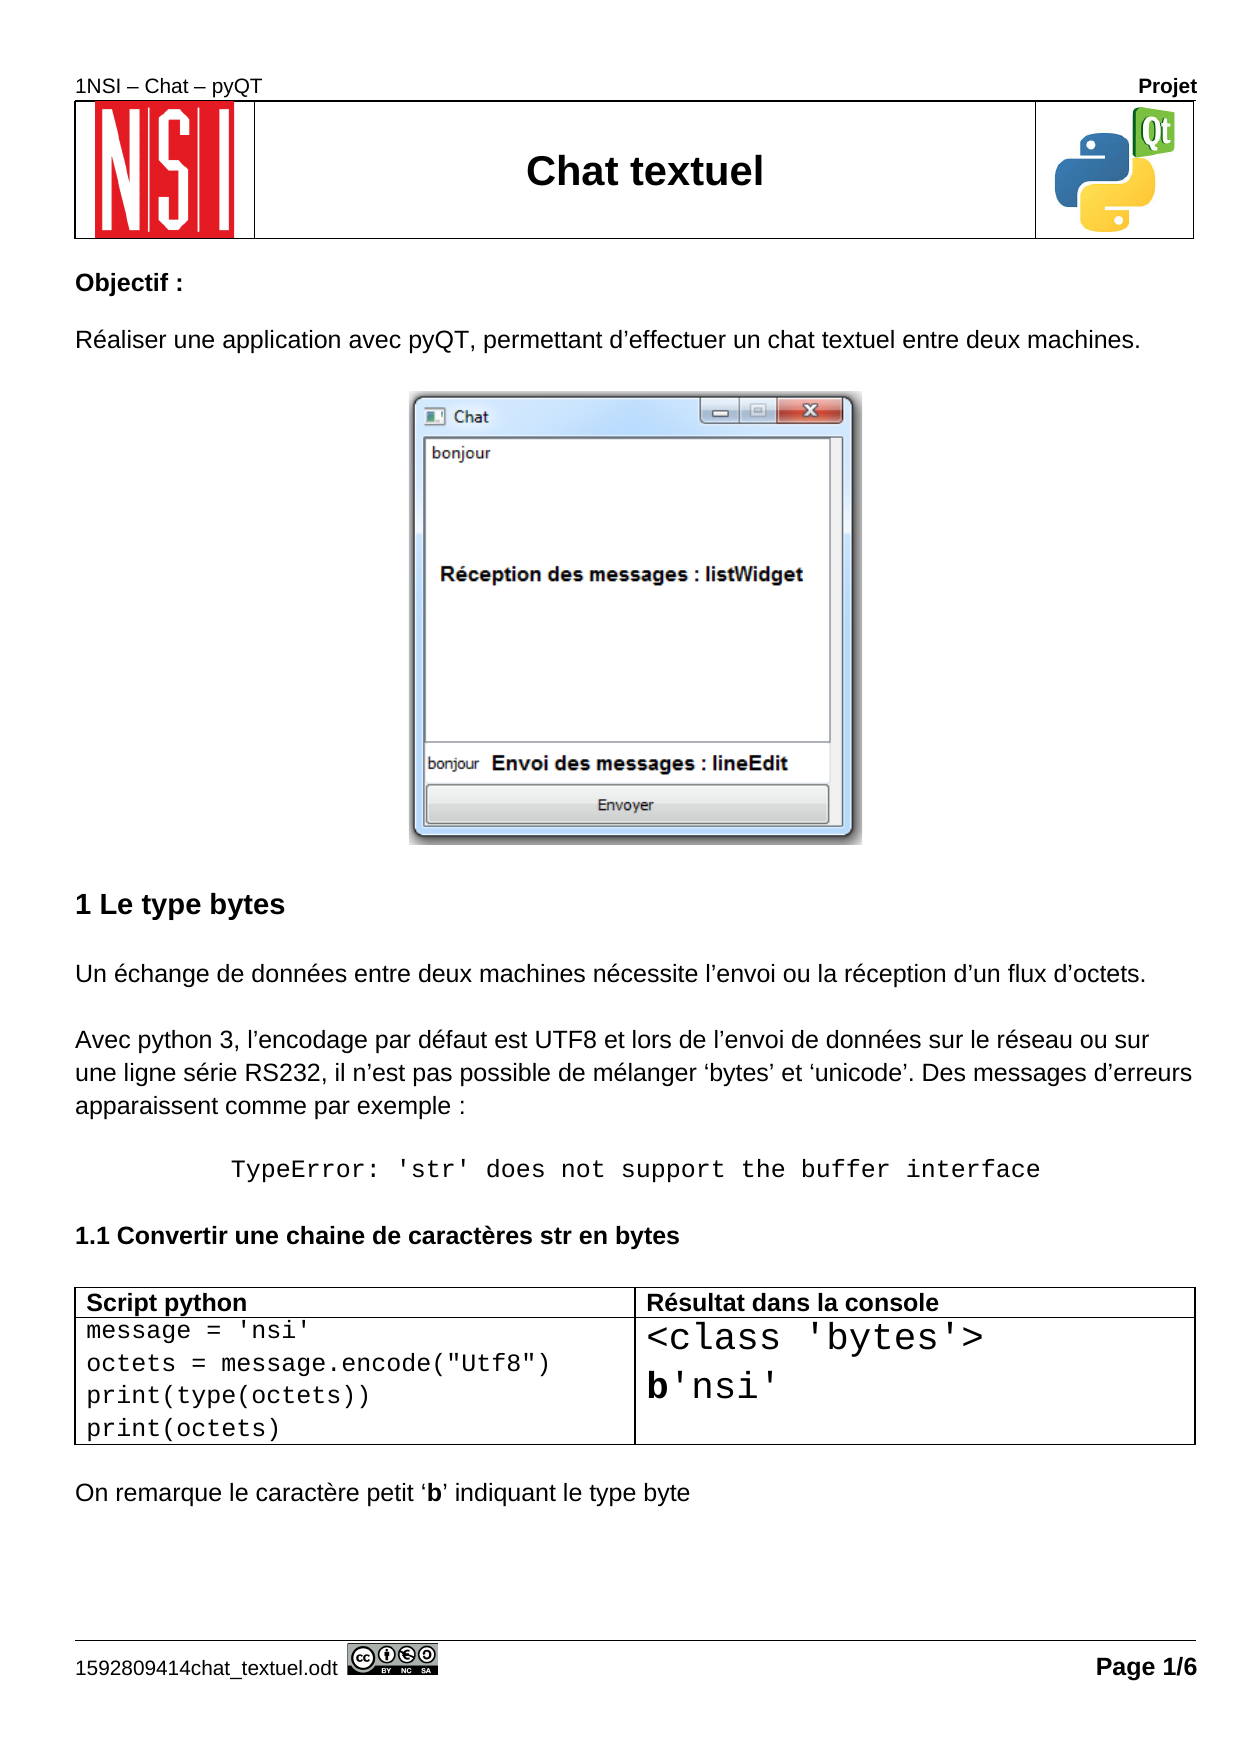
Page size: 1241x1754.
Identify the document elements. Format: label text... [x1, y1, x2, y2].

table_header Résultat dans la console [636, 1288, 1194, 1317]
picture [347, 1643, 438, 1675]
text 1 Le type bytes [75, 887, 1196, 921]
table_header [235, 102, 254, 238]
picture [1054, 107, 1175, 232]
text Avec python 3, l’encodage par défaut est UTF8 et lors de l’envoi de données sur le réseau ou sur une ligne série RS232, il n’est pas possible de mélanger ‘bytes’ et ‘unicode’. Des messages d’erreurs apparaissent comme par exemple : [75, 1024, 1196, 1119]
text Un échange de données entre deux machines nécessite l’envoi ou la réception d’un flux d’octets. [75, 958, 1196, 987]
table_header [76, 102, 95, 238]
table_header Script python [76, 1288, 634, 1317]
text TypeError: 'str' does not support the buffer interface [75, 1156, 1196, 1184]
table_cell <class 'bytes'> b'nsi' [636, 1318, 1194, 1444]
text Objectif : [75, 268, 1196, 296]
table_header [1036, 102, 1193, 238]
table_cell message = 'nsi' octets = message.encode("Utf8") print(type(octets)) print(octets) [76, 1318, 634, 1444]
picture [408, 391, 863, 845]
table_header Chat textuel [255, 102, 1035, 238]
text 1.1 Convertir une chaine de caractères str en bytes [75, 1221, 1196, 1250]
text On remarque le caractère petit ‘b’ indiquant le type byte [75, 1478, 1196, 1507]
text Réaliser une application avec pyQT, permettant d’effectuer un chat textuel entre deux machines. [75, 325, 1196, 354]
